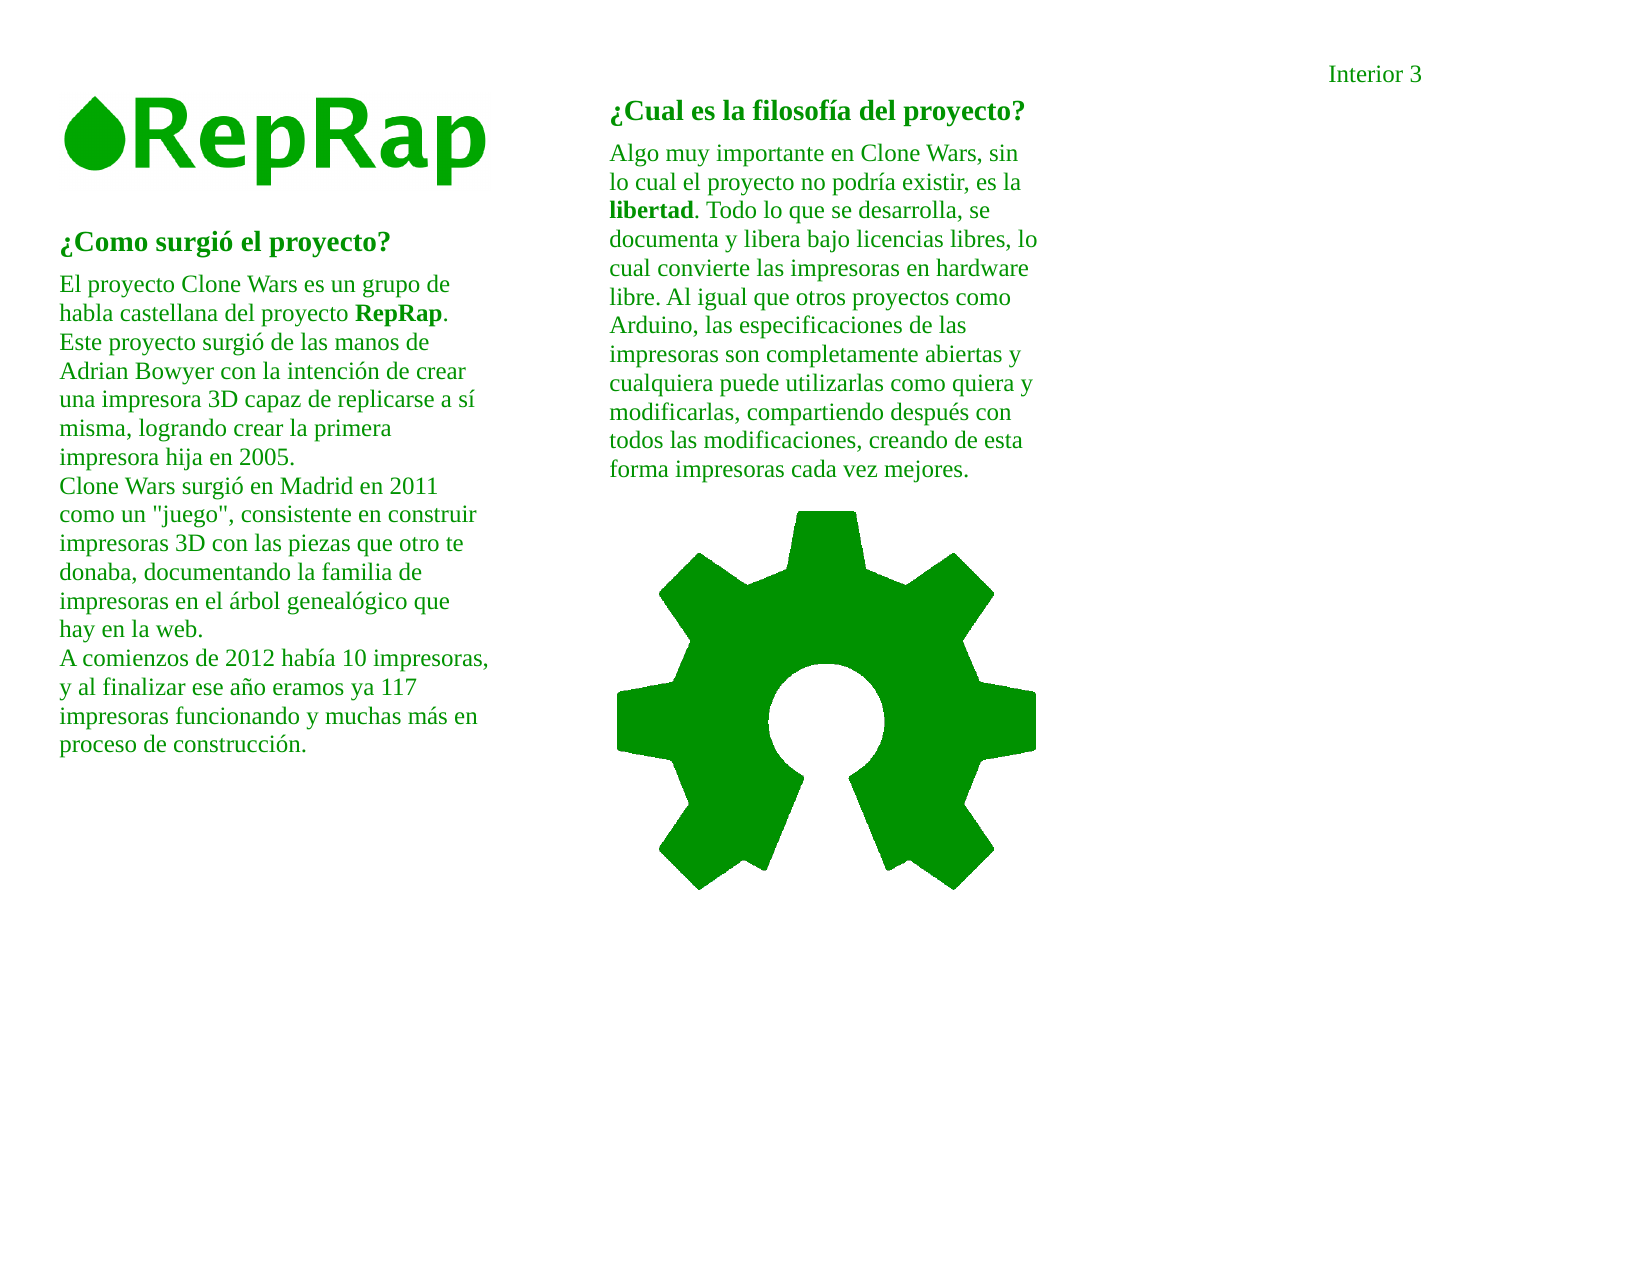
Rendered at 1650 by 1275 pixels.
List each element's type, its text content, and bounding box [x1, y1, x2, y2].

text Algo muy importante en Clone Wars, sin lo cual el proyecto no podría existir, es la libertad. Todo lo que se desarrolla, se documenta y libera bajo licencias libres, lo cual convierte las impresoras en hardware libre. Al igual que otros proyectos como Arduino, las especificaciones de las impresoras son completamente abiertas y cualquiera puede utilizarlas como quiera y modificarlas, compartiendo después con todos las modificaciones, creando de esta forma impresoras cada vez mejores. [609, 138, 1041, 483]
text Interior 3 [1159, 59, 1591, 88]
picture [59, 92, 491, 191]
text ¿Cual es la filosofía del proyecto? [609, 93, 1041, 126]
text Clone Wars surgió en Madrid en 2011 como un "juego", consistente en construir impresoras 3D con las piezas que otro te donaba, documentando la familia de impresoras en el árbol genealógico que hay en la web. [59, 471, 491, 643]
text A comienzos de 2012 había 10 impresoras, y al finalizar ese año eramos ya 117 impresoras funcionando y muchas más en proceso de construcción. [59, 643, 491, 758]
text El proyecto Clone Wars es un grupo de habla castellana del proyecto RepRap. Este proyecto surgió de las manos de Adrian Bowyer con la intención de crear una impresora 3D capaz de replicarse a sí misma, logrando crear la primera impresora hija en 2005. [59, 269, 491, 471]
text ¿Como surgió el proyecto? [59, 224, 491, 257]
picture [609, 511, 1041, 895]
